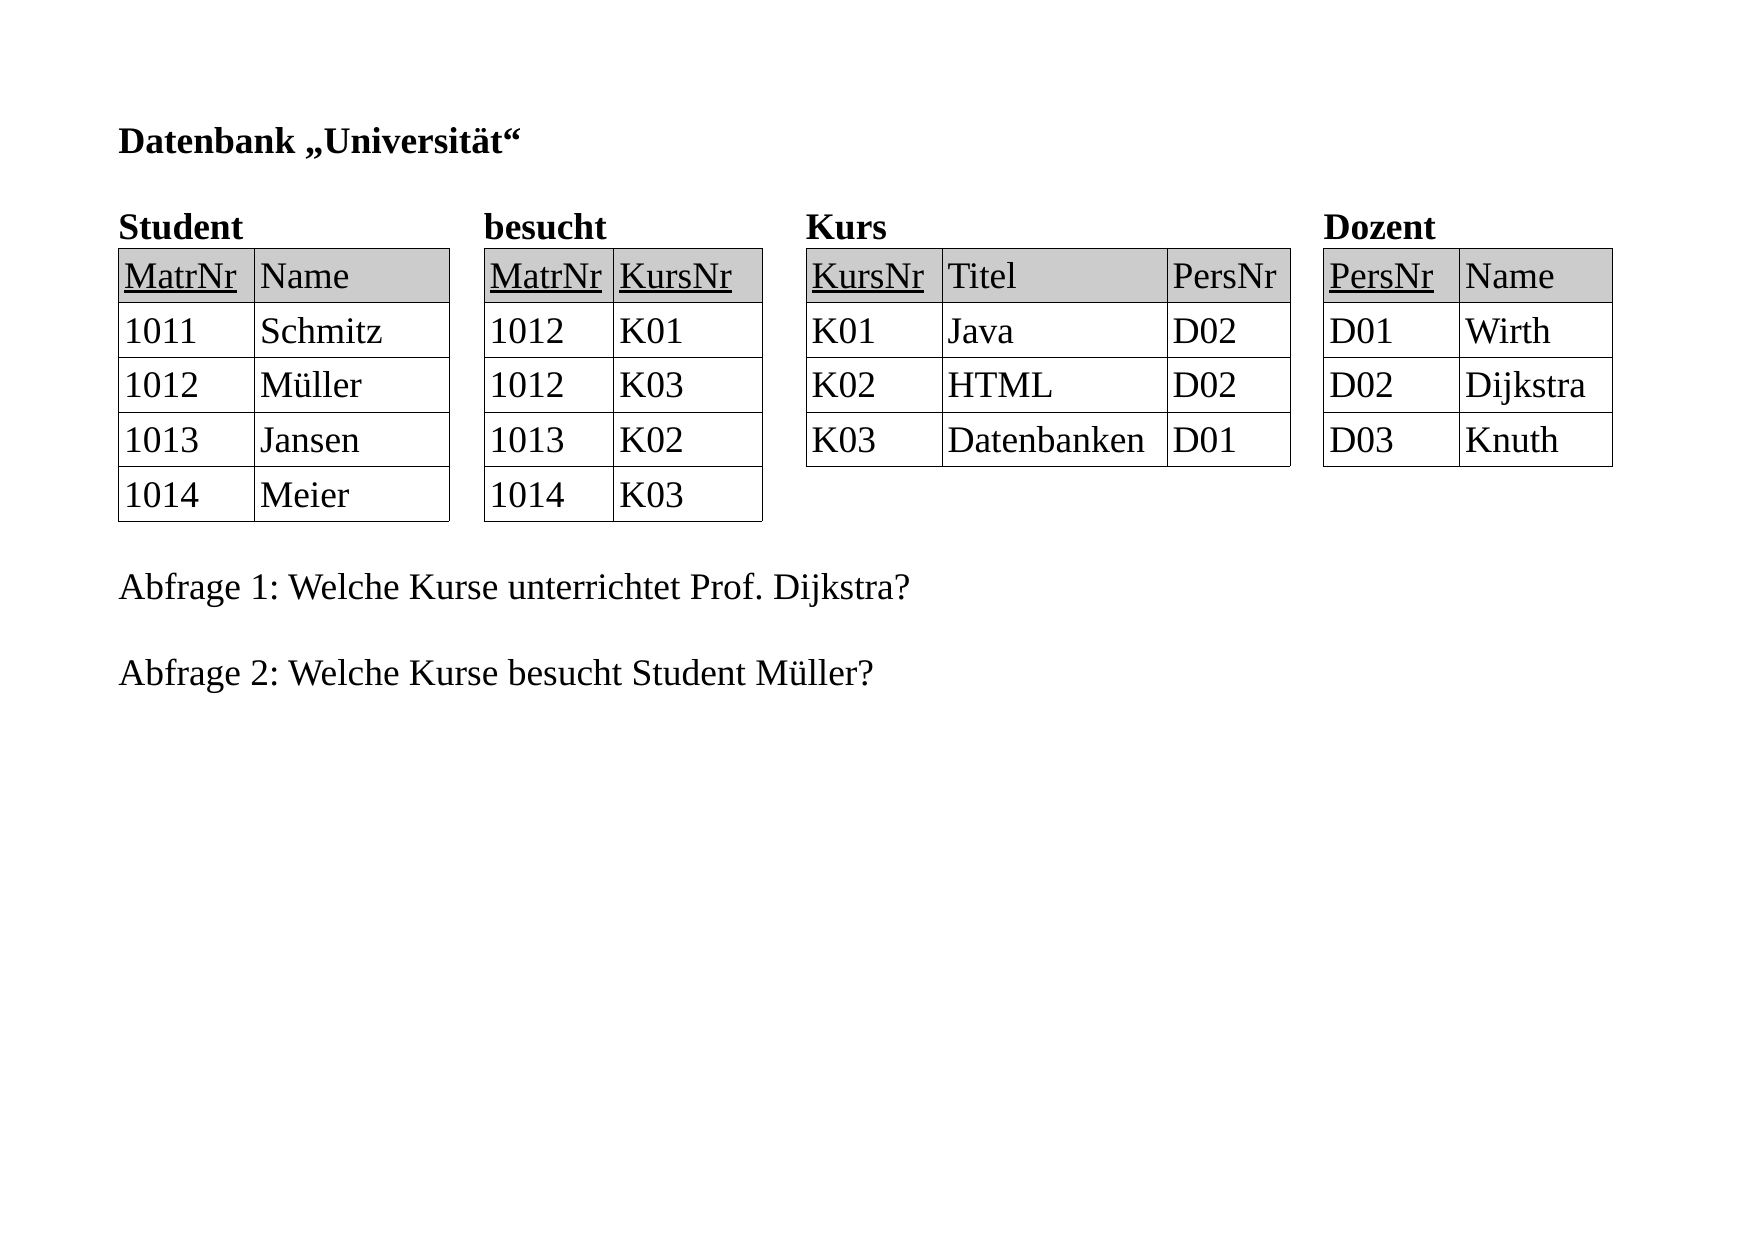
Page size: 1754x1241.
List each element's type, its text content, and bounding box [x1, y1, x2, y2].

table_header Kurs [806, 204, 1323, 521]
table_cell Knuth [1460, 413, 1612, 466]
table_cell Dijkstra [1460, 358, 1612, 412]
table_cell 1013 [485, 413, 613, 466]
table_cell D02 [1324, 358, 1459, 412]
table_cell 1013 [119, 413, 254, 466]
table_cell HTML [943, 358, 1167, 412]
table_cell 1014 [485, 467, 613, 521]
table_cell K02 [807, 358, 942, 412]
table_cell K03 [614, 358, 762, 412]
table_cell K01 [807, 303, 942, 357]
table_cell D01 [1168, 413, 1290, 466]
text Abfrage 1: Welche Kurse unterrichtet Prof. Dijkstra? [118, 564, 1636, 607]
table_cell 1012 [119, 358, 254, 412]
table_cell Jansen [255, 413, 449, 466]
table_cell K02 [614, 413, 762, 466]
table_cell D02 [1168, 303, 1290, 357]
table_header Name [255, 249, 449, 302]
table_cell 1011 [119, 303, 254, 357]
table_header PersNr [1324, 249, 1459, 302]
table_cell Java [943, 303, 1167, 357]
table_header Titel [943, 249, 1167, 302]
table_header Name [1460, 249, 1612, 302]
table_cell Wirth [1460, 303, 1612, 357]
table_header besucht [484, 204, 806, 521]
table_cell K01 [614, 303, 762, 357]
table_header Student [118, 204, 484, 521]
table_cell Schmitz [255, 303, 449, 357]
table_cell 1012 [485, 358, 613, 412]
table_header PersNr [1168, 249, 1290, 302]
table_cell Datenbanken [943, 413, 1167, 466]
table_cell D02 [1168, 358, 1290, 412]
table_header Dozent [1323, 204, 1636, 521]
text Abfrage 2: Welche Kurse besucht Student Müller? [118, 651, 1636, 694]
table_cell D01 [1324, 303, 1459, 357]
table_cell 1014 [119, 467, 254, 521]
table_header KursNr [807, 249, 942, 302]
table_cell K03 [614, 467, 762, 521]
table_cell K03 [807, 413, 942, 466]
table_header KursNr [614, 249, 762, 302]
table_cell 1012 [485, 303, 613, 357]
text Datenbank „Universität“ [118, 118, 1636, 161]
table_cell Meier [255, 467, 449, 521]
table_header MatrNr [485, 249, 613, 302]
table_cell D03 [1324, 413, 1459, 466]
table_header MatrNr [119, 249, 254, 302]
table_cell Müller [255, 358, 449, 412]
